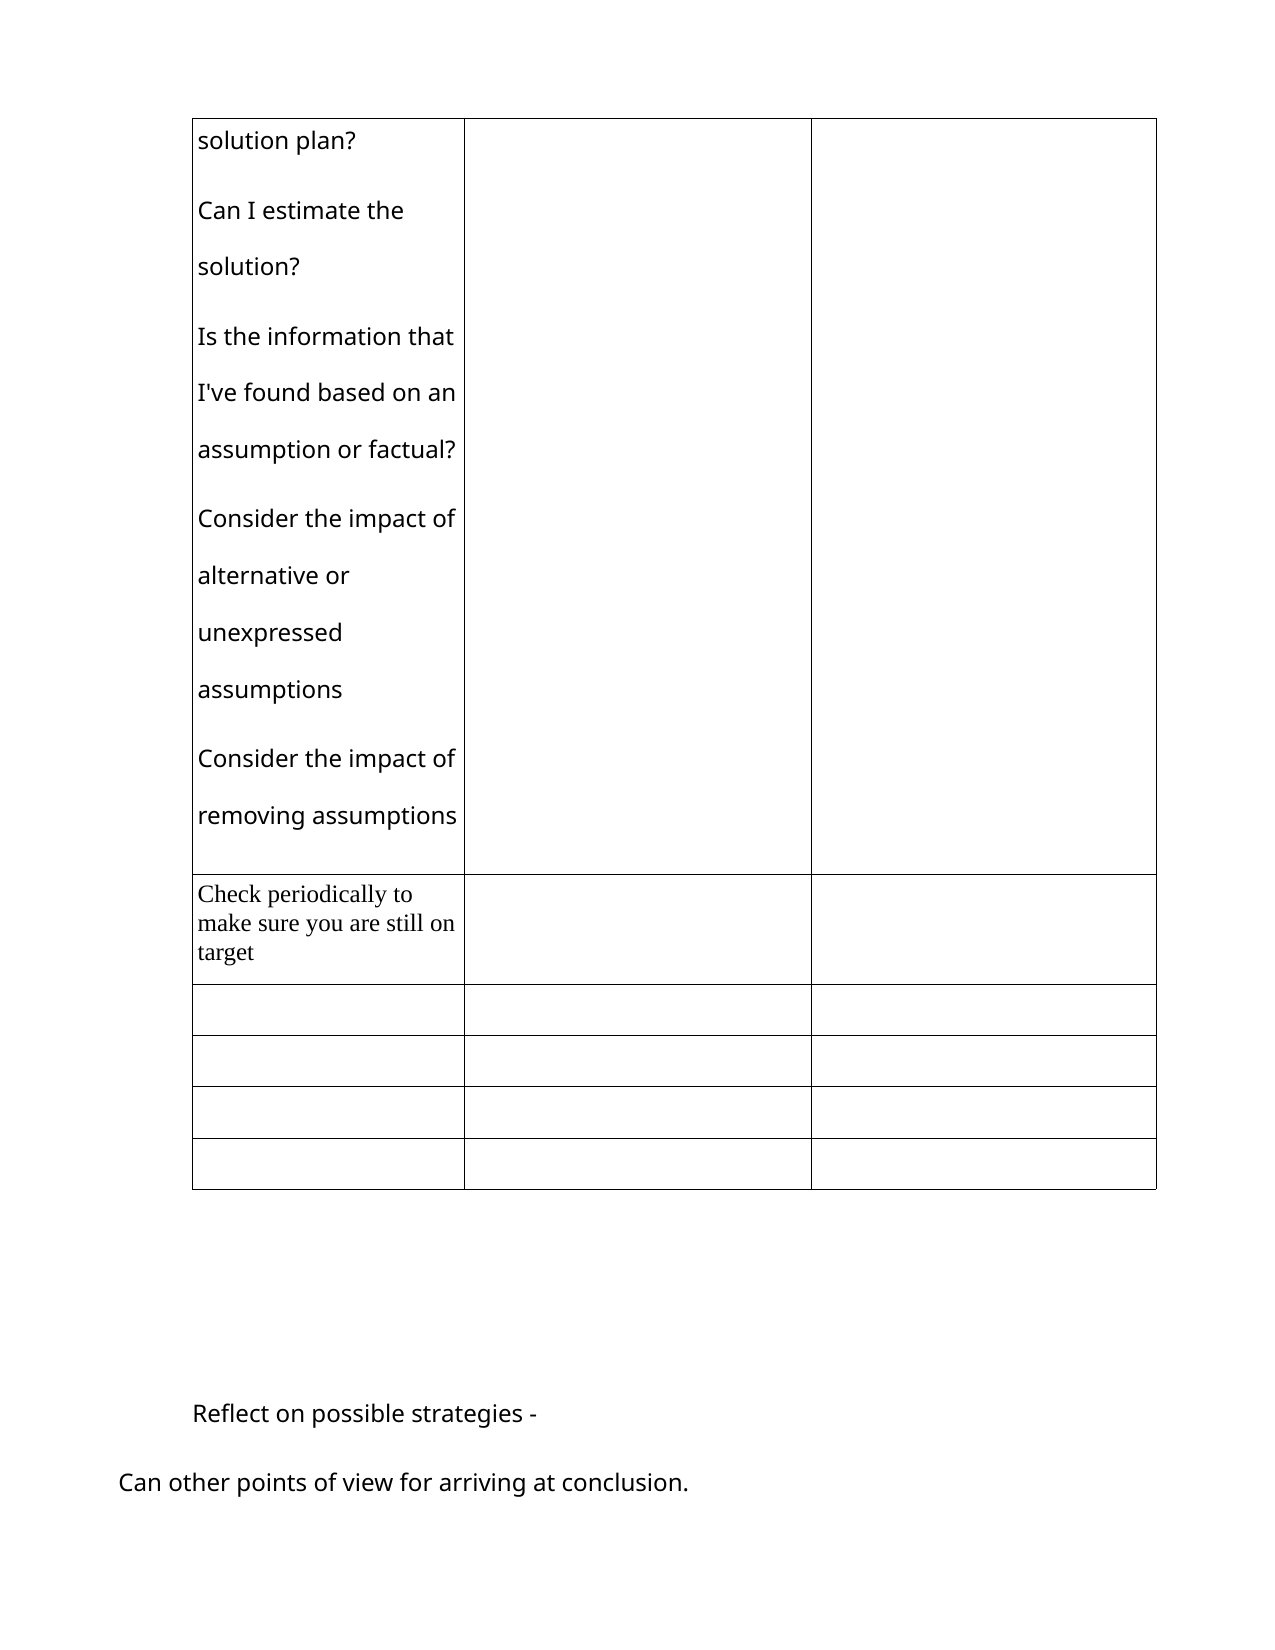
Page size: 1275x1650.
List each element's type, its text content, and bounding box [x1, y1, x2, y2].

table_cell [812, 875, 1156, 984]
table_cell Check periodically to make sure you are still on target [193, 875, 464, 984]
table_cell [465, 985, 811, 1035]
table_cell [812, 1139, 1156, 1189]
table_cell [193, 1087, 464, 1137]
table_cell [812, 1087, 1156, 1137]
table_cell [465, 875, 811, 984]
table_cell solution plan? Can I estimate the solution? Is the information that I've found based on an assumption or factual? Consider the impact of alternative or unexpressed assumptions Consider the impact of removing assumptions [193, 119, 464, 873]
text Reflect on possible strategies - [118, 1397, 1157, 1453]
table_cell [465, 1139, 811, 1189]
table_cell [193, 985, 464, 1035]
text Can other points of view for arriving at conclusion. [118, 1466, 1157, 1523]
table_cell [812, 119, 1156, 873]
table_cell [465, 1036, 811, 1086]
table_cell [812, 985, 1156, 1035]
table_cell [465, 1087, 811, 1137]
table_cell [193, 1139, 464, 1189]
table_cell [465, 119, 811, 873]
table_cell [193, 1036, 464, 1086]
table_cell [812, 1036, 1156, 1086]
